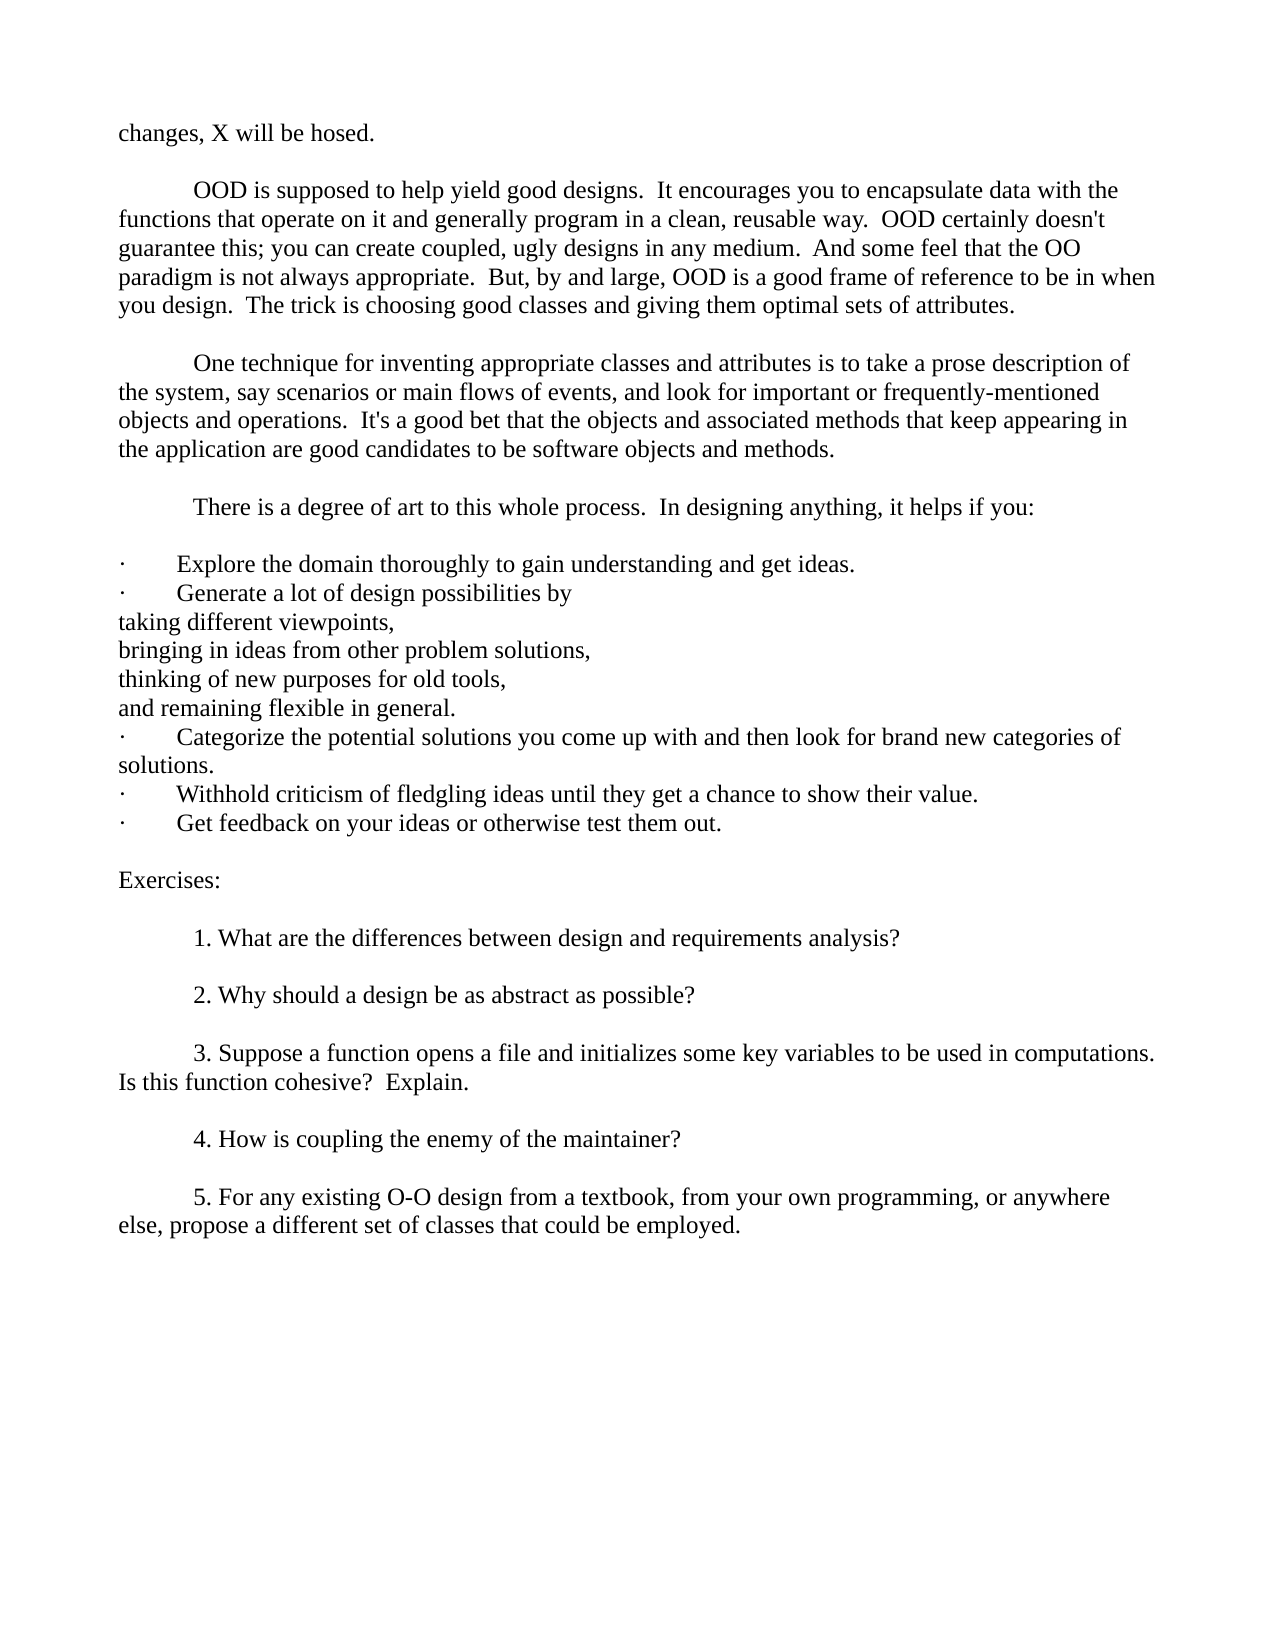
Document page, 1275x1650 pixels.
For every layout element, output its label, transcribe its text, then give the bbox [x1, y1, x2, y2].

text bringing in ideas from other problem solutions, [118, 636, 1157, 664]
text · Explore the domain thoroughly to gain understanding and get ideas. [118, 549, 1157, 578]
text · Generate a lot of design possibilities by [118, 578, 1157, 607]
text Exercises: [118, 866, 1157, 894]
text · Withhold criticism of fledgling ideas until they get a chance to show their value. [118, 779, 1157, 808]
text taking different viewpoints, [118, 607, 1157, 636]
text 3. Suppose a function opens a file and initializes some key variables to be used in computations. Is this function cohesive? Explain. [118, 1038, 1157, 1096]
text changes, X will be hosed. [118, 118, 1157, 147]
text One technique for inventing appropriate classes and attributes is to take a prose description of the system, say scenarios or main flows of events, and look for important or frequently-mentioned objects and operations. It's a good bet that the objects and associated methods that keep appearing in the application are good candidates to be software objects and methods. [118, 348, 1157, 463]
text thinking of new purposes for old tools, [118, 664, 1157, 693]
text 2. Why should a design be as abstract as possible? [118, 981, 1157, 1009]
text 5. For any existing O-O design from a textbook, from your own programming, or anywhere else, propose a different set of classes that could be employed. [118, 1182, 1157, 1239]
text OOD is supposed to help yield good designs. It encourages you to encapsulate data with the functions that operate on it and generally program in a clean, reusable way. OOD certainly doesn't guarantee this; you can create coupled, ugly designs in any medium. And some feel that the OO paradigm is not always appropriate. But, by and large, OOD is a good frame of reference to be in when you design. The trick is choosing good classes and giving them optimal sets of attributes. [118, 176, 1157, 319]
text · Categorize the potential solutions you come up with and then look for brand new categories of solutions. [118, 722, 1157, 779]
text 4. How is coupling the enemy of the maintainer? [118, 1124, 1157, 1153]
text 1. What are the differences between design and requirements analysis? [118, 923, 1157, 952]
text · Get feedback on your ideas or otherwise test them out. [118, 808, 1157, 837]
text and remaining flexible in general. [118, 693, 1157, 722]
text There is a degree of art to this whole process. In designing anything, it helps if you: [118, 492, 1157, 521]
